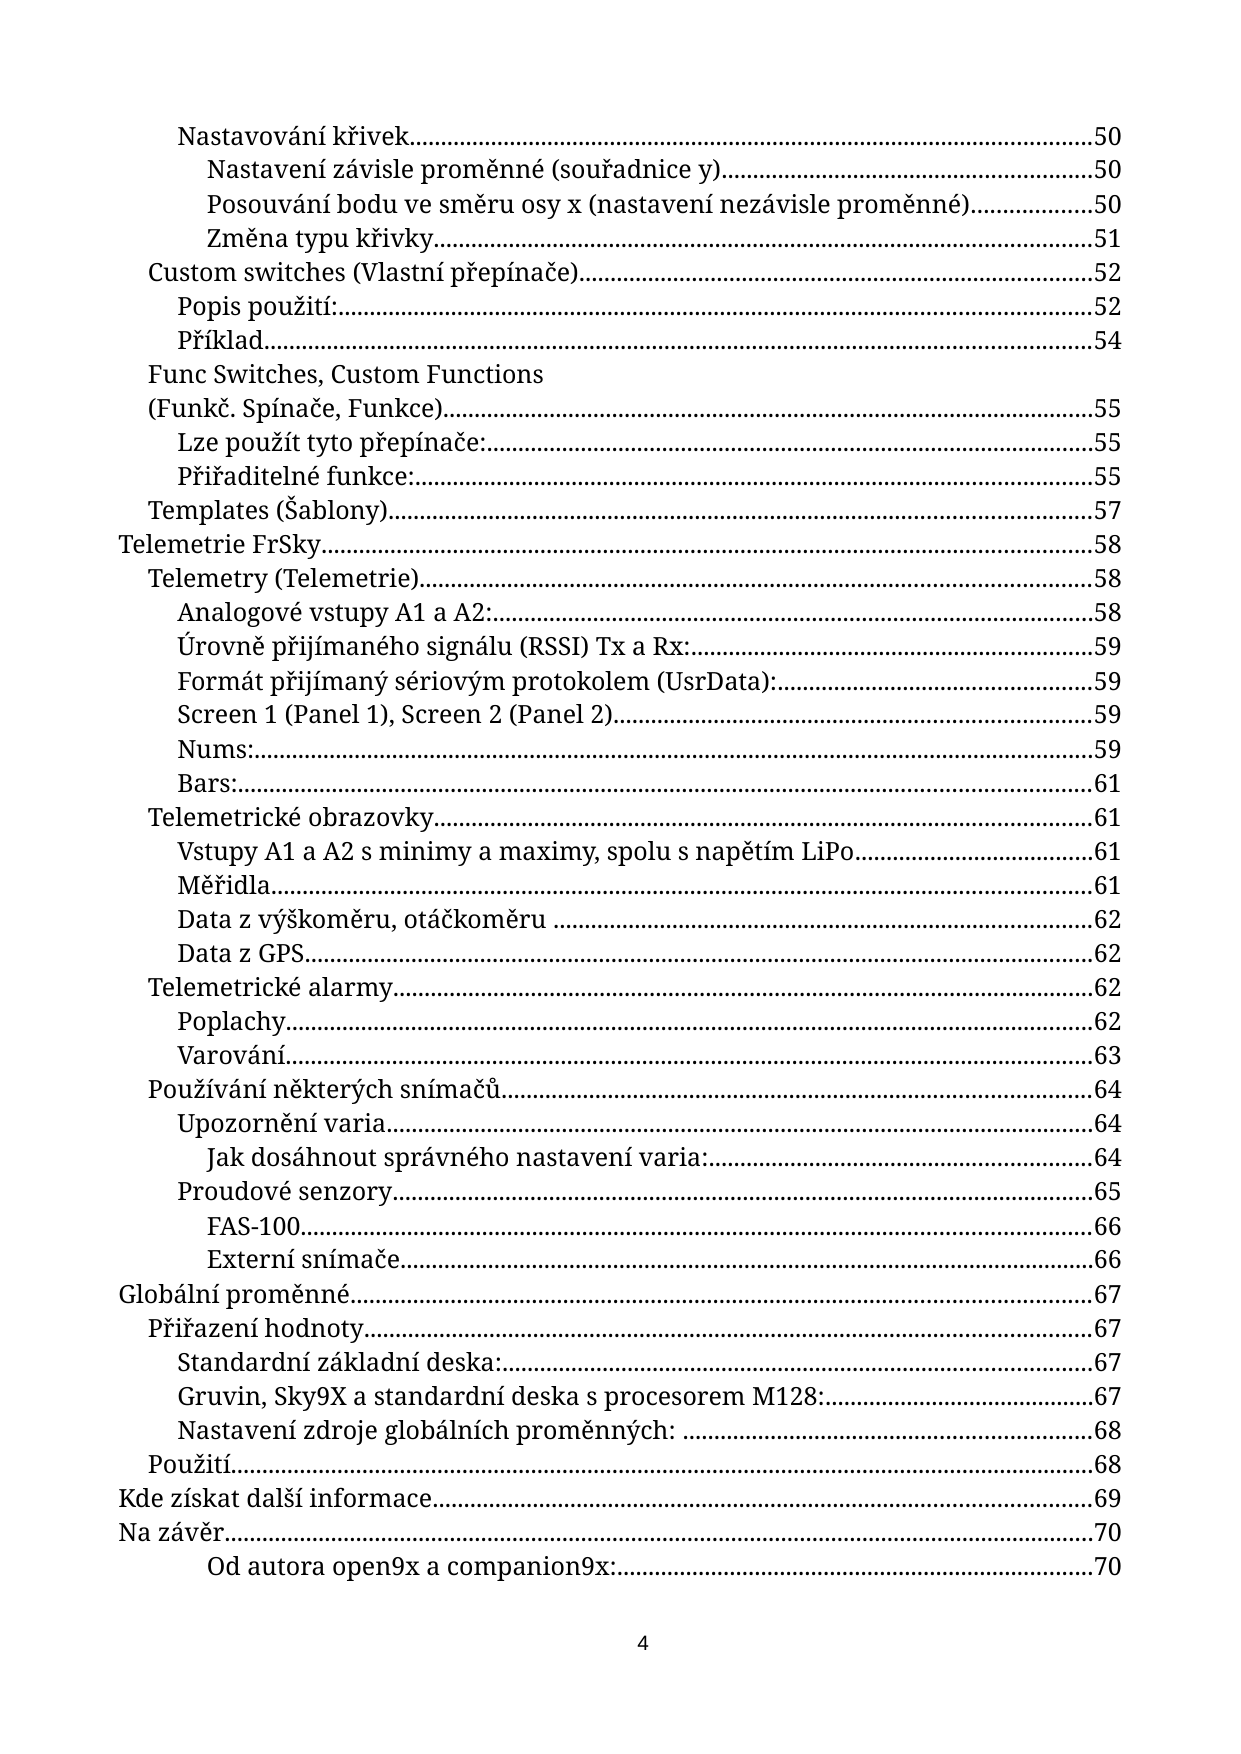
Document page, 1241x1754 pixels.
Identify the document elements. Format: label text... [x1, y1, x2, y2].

text Gruvin, Sky9X a standardní deska s procesorem M128: 67 [177, 1378, 1122, 1412]
text Proudové senzory 65 [177, 1174, 1122, 1208]
text Popis použití: 52 [177, 288, 1122, 322]
text Custom switches (Vlastní přepínače) 52 [148, 254, 1122, 288]
text Analogové vstupy A1 a A2: 58 [177, 595, 1122, 629]
text Měřidla 61 [177, 867, 1122, 902]
text Používání některých snímačů 64 [148, 1072, 1122, 1106]
text Telemetrické obrazovky 61 [148, 799, 1122, 833]
text Změna typu křivky 51 [207, 220, 1122, 254]
text Telemetrie FrSky 58 [118, 527, 1122, 561]
text Formát přijímaný sériovým protokolem (UsrData): 59 [177, 663, 1122, 697]
text Nastavení závisle proměnné (souřadnice y) 50 [207, 152, 1122, 186]
text Vstupy A1 a A2 s minimy a maximy, spolu s napětím LiPo 61 [177, 833, 1122, 867]
text Na závěr 70 [118, 1515, 1122, 1549]
text Telemetry (Telemetrie) 58 [148, 561, 1122, 595]
text Nastavení zdroje globálních proměnných: 68 [177, 1412, 1122, 1447]
text Poplachy 62 [177, 1004, 1122, 1038]
text Upozornění varia 64 [177, 1106, 1122, 1140]
text Templates (Šablony) 57 [148, 493, 1122, 527]
text Posouvání bodu ve směru osy x (nastavení nezávisle proměnné) 50 [207, 186, 1122, 220]
text Telemetrické alarmy 62 [148, 970, 1122, 1004]
text Func Switches, Custom Functions (Funkč. Spínače, Funkce) 55 [148, 357, 1122, 425]
text Od autora open9x a companion9x: 70 [207, 1549, 1122, 1583]
text Data z výškoměru, otáčkoměru ... 62 [177, 902, 1122, 936]
text Úrovně přijímaného signálu (RSSI) Tx a Rx: 59 [177, 629, 1122, 663]
text Screen 1 (Panel 1), Screen 2 (Panel 2) 59 [177, 697, 1122, 731]
text Příklad 54 [177, 322, 1122, 357]
text Přiřaditelné funkce: 55 [177, 459, 1122, 493]
text Přiřazení hodnoty 67 [148, 1310, 1122, 1344]
text Globální proměnné 67 [118, 1276, 1122, 1310]
text Bars: 61 [177, 765, 1122, 799]
text Nums: 59 [177, 731, 1122, 765]
text Externí snímače 66 [207, 1242, 1122, 1276]
text Lze použít tyto přepínače: 55 [177, 425, 1122, 459]
text Kde získat další informace 69 [118, 1481, 1122, 1515]
text Nastavování křivek 50 [177, 118, 1122, 152]
text Použití 68 [148, 1447, 1122, 1481]
text Varování 63 [177, 1038, 1122, 1072]
text Standardní základní deska: 67 [177, 1344, 1122, 1378]
text FAS-100 66 [207, 1208, 1122, 1242]
text Data z GPS 62 [177, 936, 1122, 970]
text Jak dosáhnout správného nastavení varia: 64 [207, 1140, 1122, 1174]
